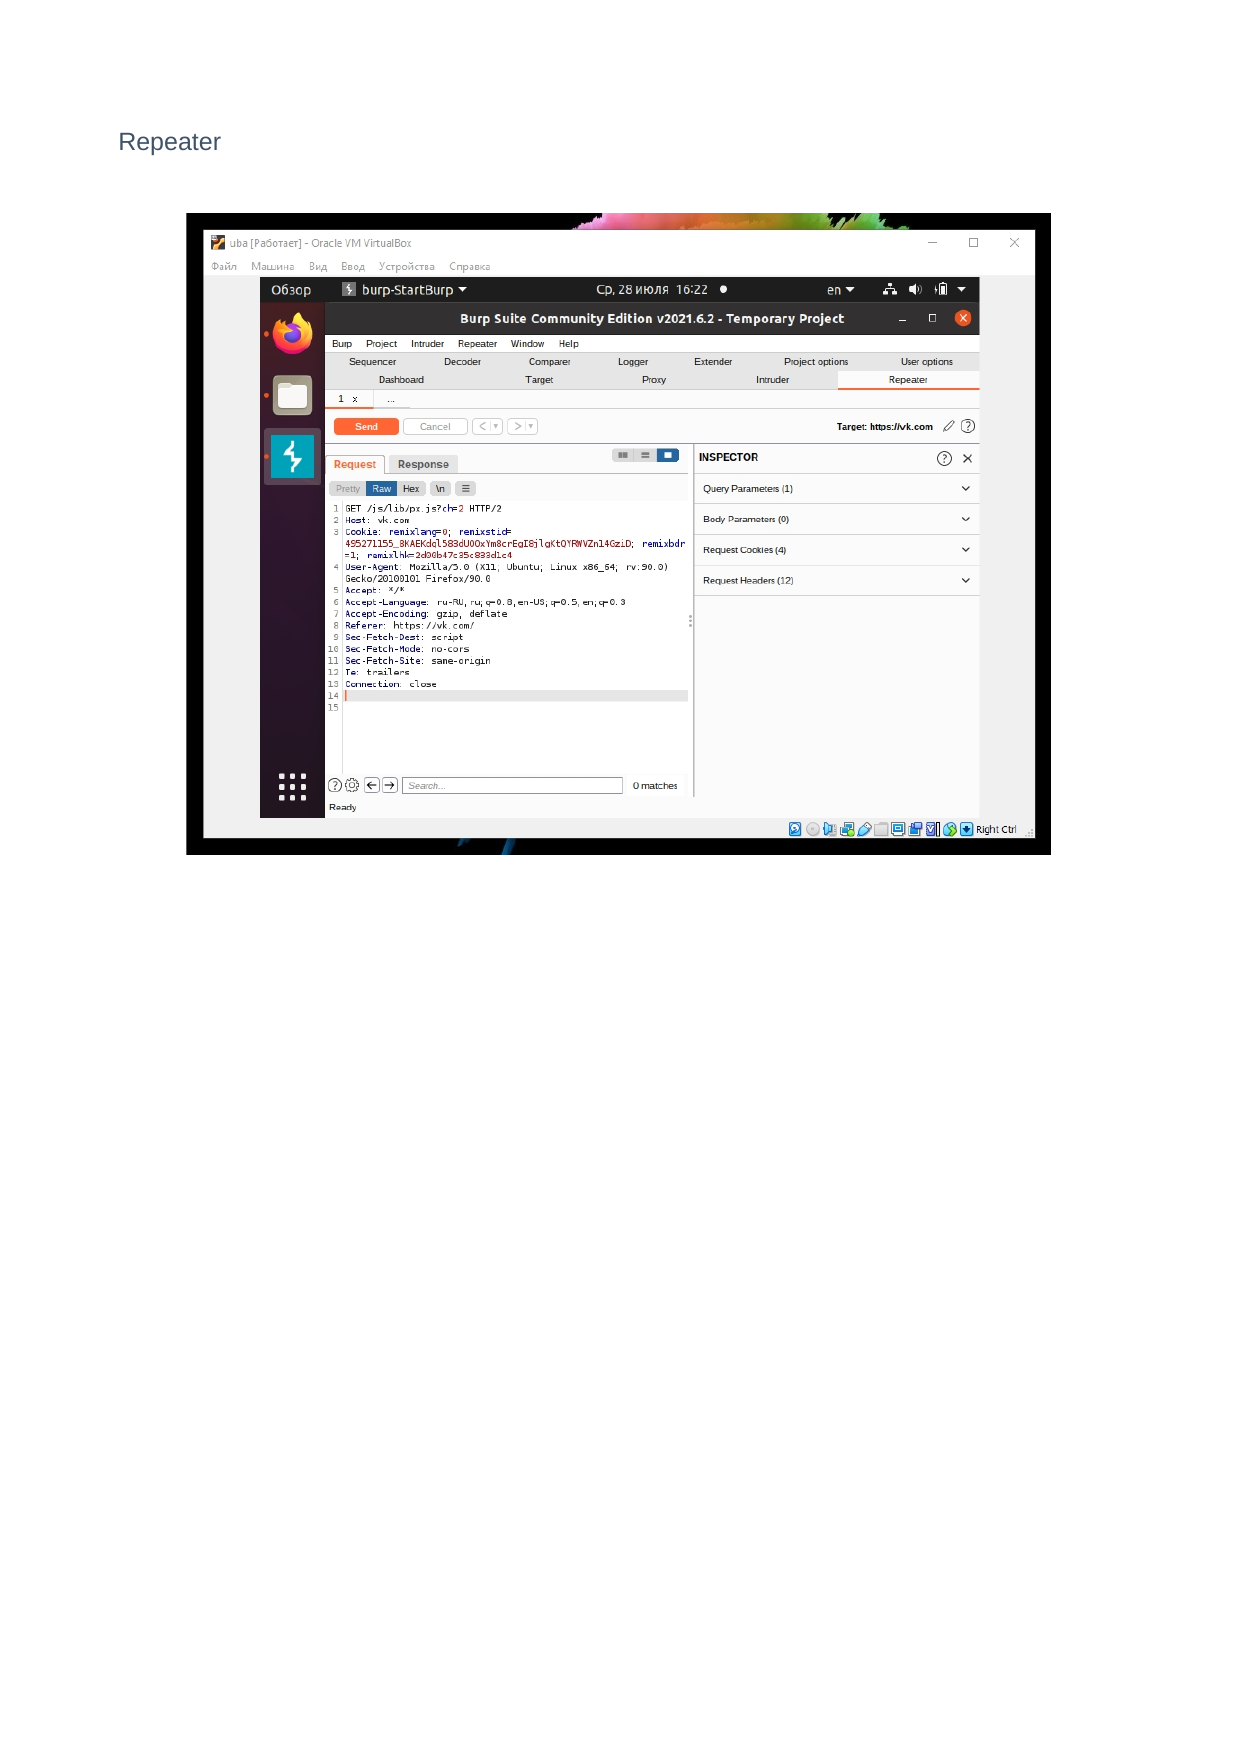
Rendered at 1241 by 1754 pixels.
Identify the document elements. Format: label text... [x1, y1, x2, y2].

picture [186, 213, 1051, 855]
text Repeater [118, 118, 1122, 156]
